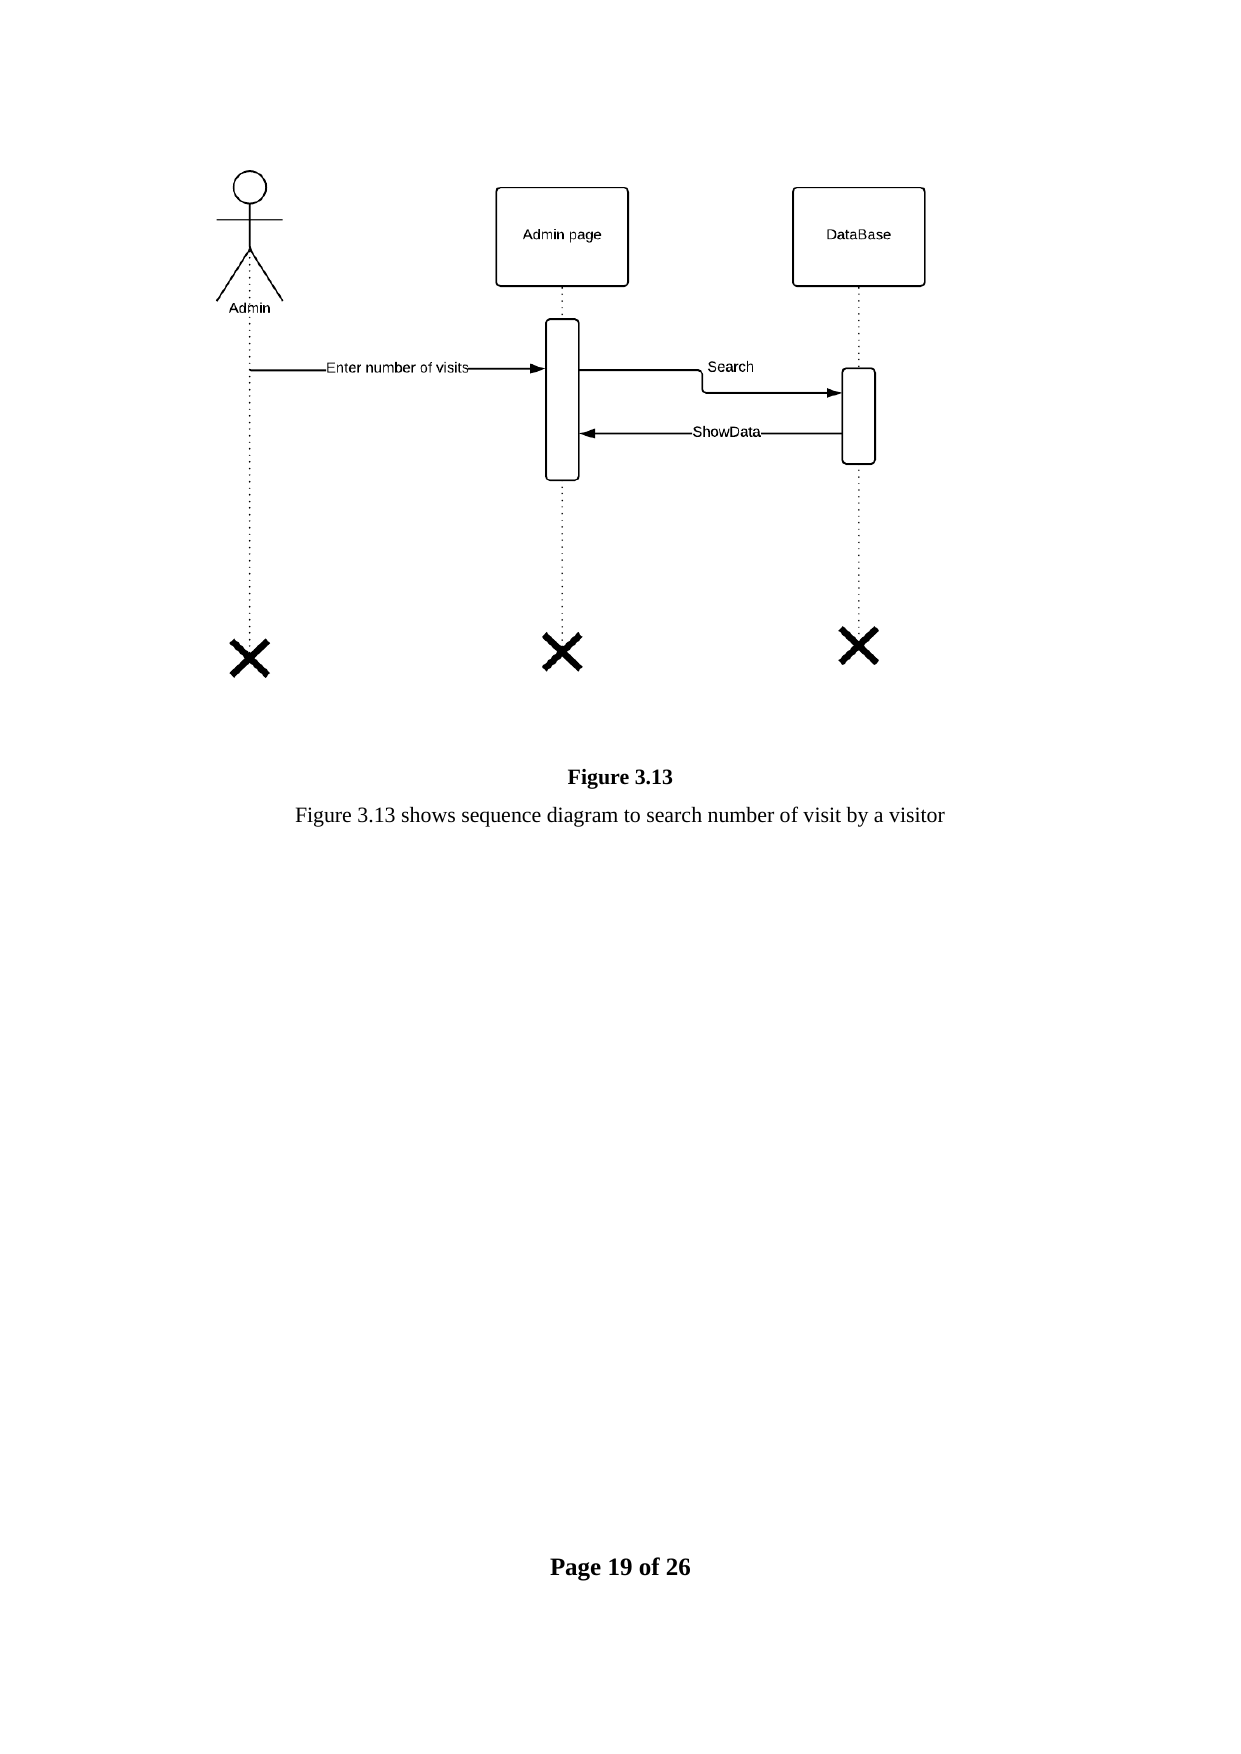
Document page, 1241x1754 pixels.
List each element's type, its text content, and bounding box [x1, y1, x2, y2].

text Page 19 of 26 [118, 1552, 1122, 1581]
picture [118, 118, 1093, 728]
text Figure 3.13 [118, 764, 1122, 789]
text Figure 3.13 shows sequence diagram to search number of visit by a visitor [118, 802, 1122, 827]
